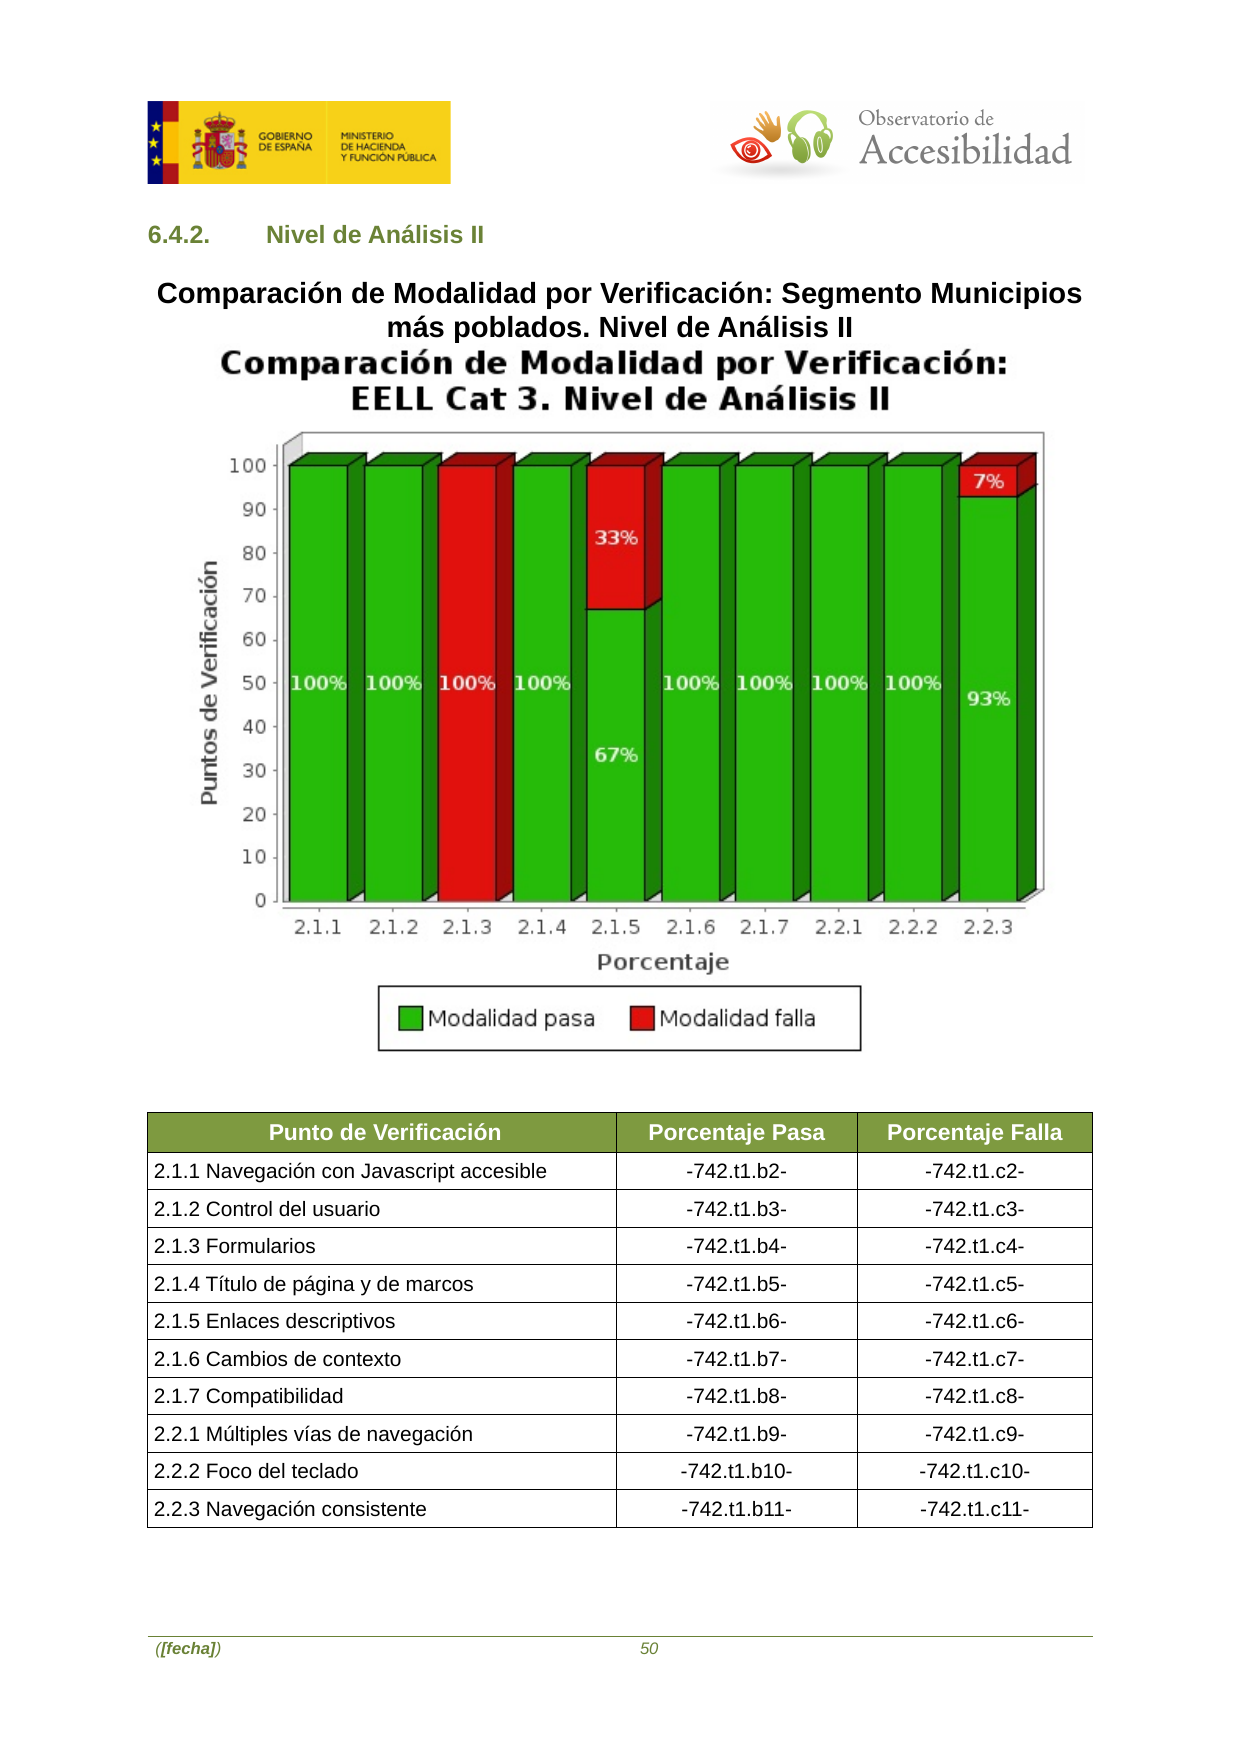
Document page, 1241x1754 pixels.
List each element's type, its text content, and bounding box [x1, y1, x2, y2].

table_cell -742.t1.c6- [858, 1303, 1092, 1339]
text Comparación de Modalidad por Verificación: Segmento Municipios más poblados. Nivel de Análisis II [148, 276, 1092, 343]
table_cell 2.1.6 Cambios de contexto [148, 1340, 616, 1377]
table_cell -742.t1.c4- [858, 1228, 1092, 1264]
subtitle Nivel de Análisis II [148, 220, 1092, 248]
table_cell 2.2.3 Navegación consistente [148, 1490, 616, 1527]
table_cell -742.t1.c3- [858, 1190, 1092, 1227]
table_cell -742.t1.c8- [858, 1378, 1092, 1414]
table_cell -742.t1.c9- [858, 1415, 1092, 1452]
table_cell -742.t1.c10- [858, 1453, 1092, 1489]
table_cell -742.t1.b9- [617, 1415, 857, 1452]
table_cell 2.1.1 Navegación con Javascript accesible [148, 1153, 616, 1189]
table_cell -742.t1.c2- [858, 1153, 1092, 1189]
table_cell -742.t1.b7- [617, 1340, 857, 1377]
table_header Porcentaje Falla [858, 1113, 1092, 1152]
table_cell -742.t1.b10- [617, 1453, 857, 1489]
table_cell 2.2.2 Foco del teclado [148, 1453, 616, 1489]
table_cell -742.t1.c5- [858, 1265, 1092, 1302]
table_header Porcentaje Pasa [617, 1113, 857, 1152]
table_cell -742.t1.b3- [617, 1190, 857, 1227]
table_cell -742.t1.c11- [858, 1490, 1092, 1527]
table_cell 2.1.7 Compatibilidad [148, 1378, 616, 1414]
table_cell -742.t1.b4- [617, 1228, 857, 1264]
table_cell -742.t1.b5- [617, 1265, 857, 1302]
table_cell 2.1.2 Control del usuario [148, 1190, 616, 1227]
table_cell -742.t1.b6- [617, 1303, 857, 1339]
table_cell 2.1.4 Título de página y de marcos [148, 1265, 616, 1302]
table_cell -742.t1.b8- [617, 1378, 857, 1414]
picture [710, 101, 1086, 184]
table_cell -742.t1.b11- [617, 1490, 857, 1527]
table_cell -742.t1.b2- [617, 1153, 857, 1189]
table_header Punto de Verificación [148, 1113, 616, 1152]
table_cell -742.t1.c7- [858, 1340, 1092, 1377]
picture [147, 101, 451, 184]
picture [178, 343, 1062, 1053]
table_cell 2.1.3 Formularios [148, 1228, 616, 1264]
table_cell 2.2.1 Múltiples vías de navegación [148, 1415, 616, 1452]
table_cell 2.1.5 Enlaces descriptivos [148, 1303, 616, 1339]
